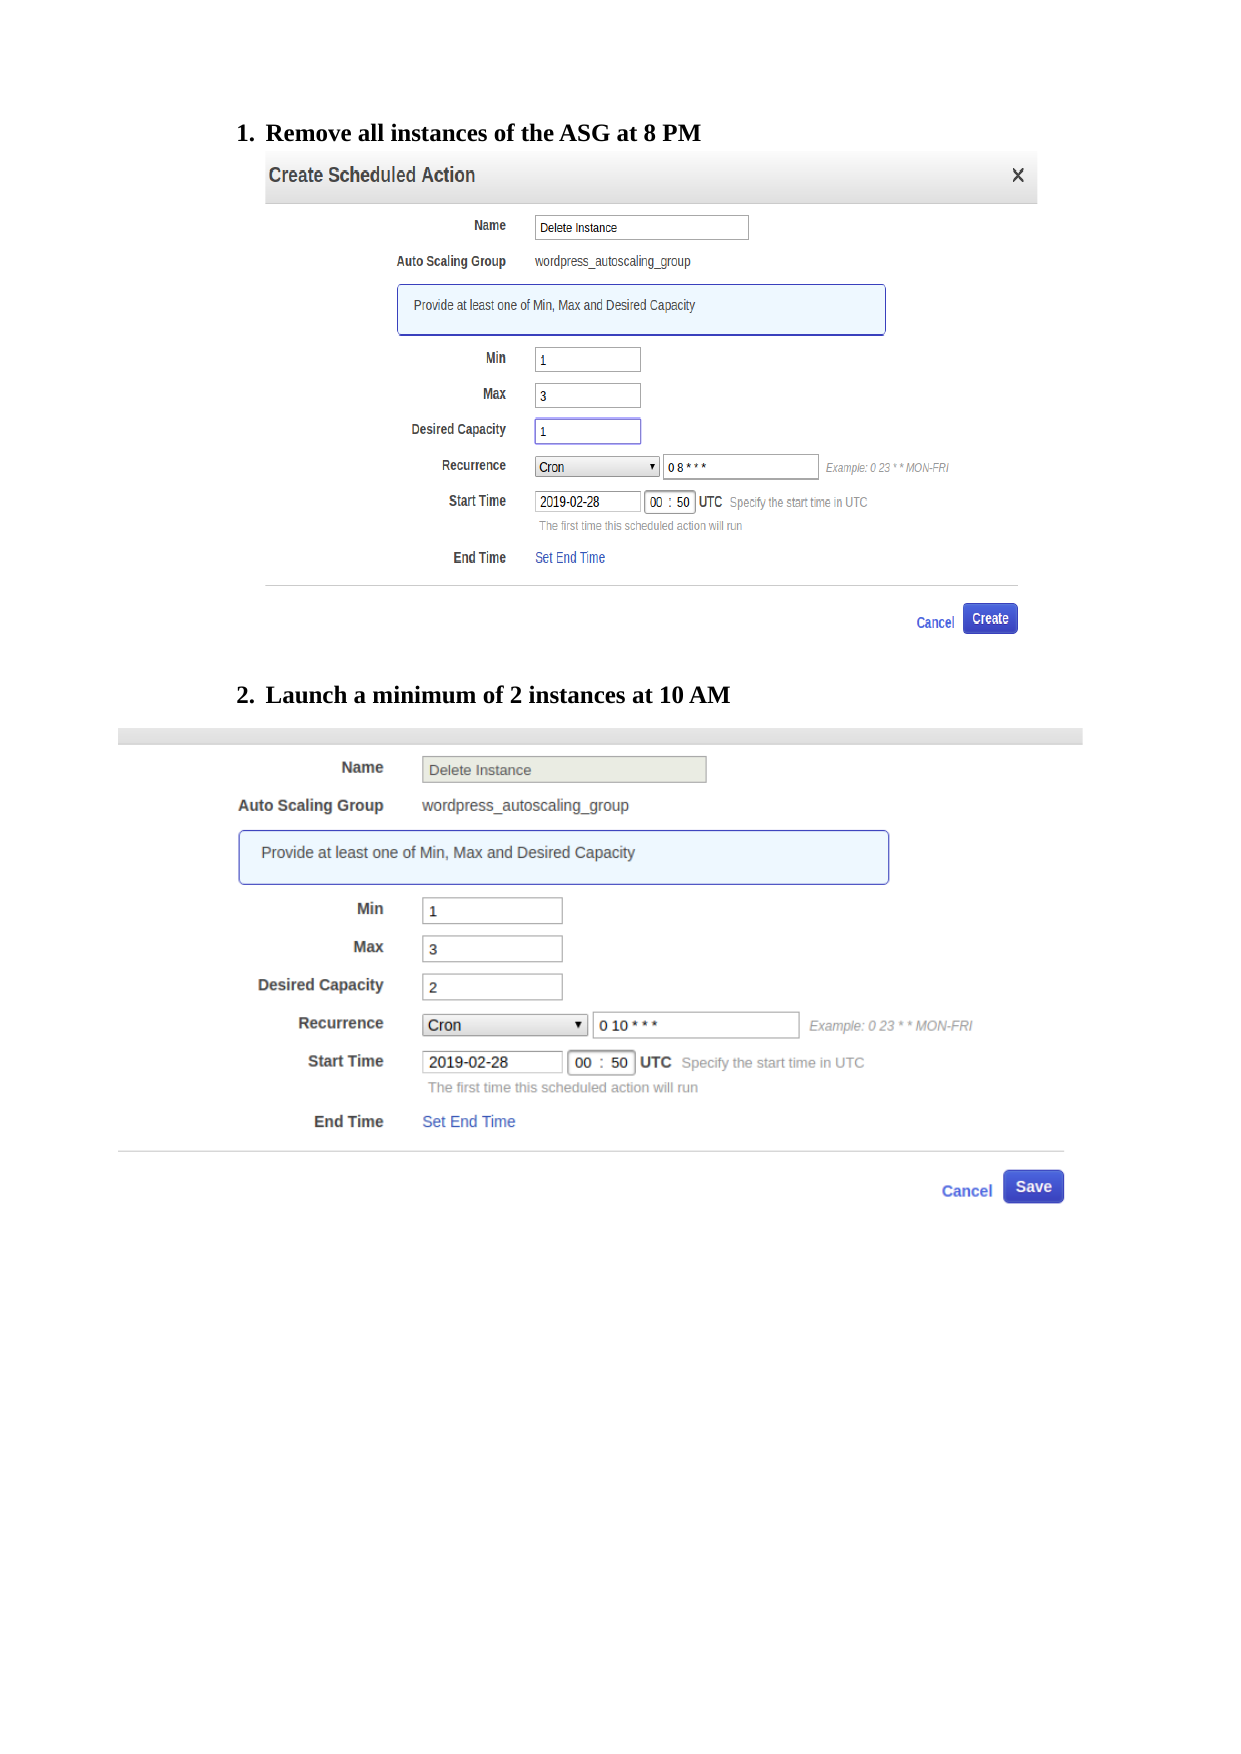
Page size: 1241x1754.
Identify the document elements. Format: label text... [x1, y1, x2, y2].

picture [265, 151, 1038, 644]
list Launch a minimum of 2 instances at 10 AM [236, 681, 1122, 709]
list Remove all instances of the ASG at 8 PM [236, 118, 1122, 147]
picture [118, 728, 1083, 1218]
